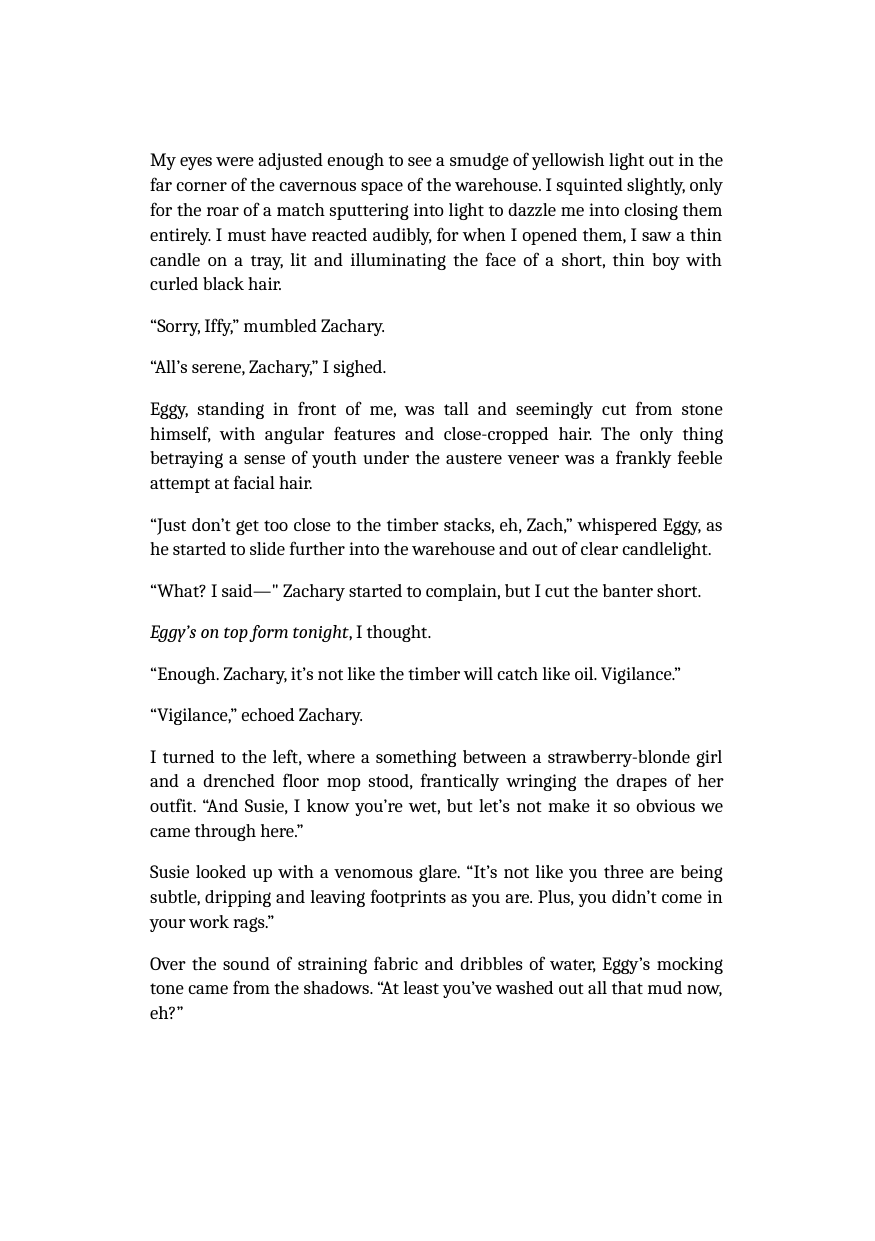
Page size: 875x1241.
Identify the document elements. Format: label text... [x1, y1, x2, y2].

text “What? I said—­­­­­­­­­­­­­­­­­­­­­­­­­" Zachary started to complain, but I cut the banter short. [150, 580, 724, 602]
text My eyes were adjusted enough to see a smudge of yellowish light out in the far corner of the cavernous space of the warehouse. I squinted slightly, only for the roar of a match sputtering into light to dazzle me into closing them entirely. I must have reacted audibly, for when I opened them, I saw a thin candle on a tray, lit and illuminating the face of a short, thin boy with curled black hair. [150, 150, 724, 296]
text “Enough. Zachary, it’s not like the timber will catch like oil. Vigilance.” [150, 663, 724, 685]
text “All’s serene, Zachary,” I sighed. [150, 357, 724, 378]
text Eggy, standing in front of me, was tall and seemingly cut from stone himself, with angular features and close-cropped hair. The only thing betraying a sense of youth under the austere veneer was a frankly feeble attempt at facial hair. [150, 398, 724, 494]
text “Sorry, Iffy,” mumbled Zachary. [150, 315, 724, 337]
text “Vigilance,” echoed Zachary. [150, 705, 724, 726]
text Eggy’s on top form tonight, I thought. [150, 622, 724, 643]
text Susie looked up with a venomous glare. “It’s not like you three are being subtle, dripping and leaving footprints as you are. Plus, you didn’t come in your work rags.” [150, 862, 724, 933]
text “Just don’t get too close to the timber stacks, eh, Zach,” whispered Eggy, as he started to slide further into the warehouse and out of clear candlelight. [150, 514, 724, 561]
text Over the sound of straining fabric and dribbles of water, Eggy’s mocking tone came from the shadows. “At least you’ve washed out all that mud now, eh?” [150, 953, 724, 1024]
text I turned to the left, where a something between a strawberry-blonde girl and a drenched floor mop stood, frantically wringing the drapes of her outfit. “And Susie, I know you’re wet, but let’s not make it so obvious we came through here.” [150, 746, 724, 842]
